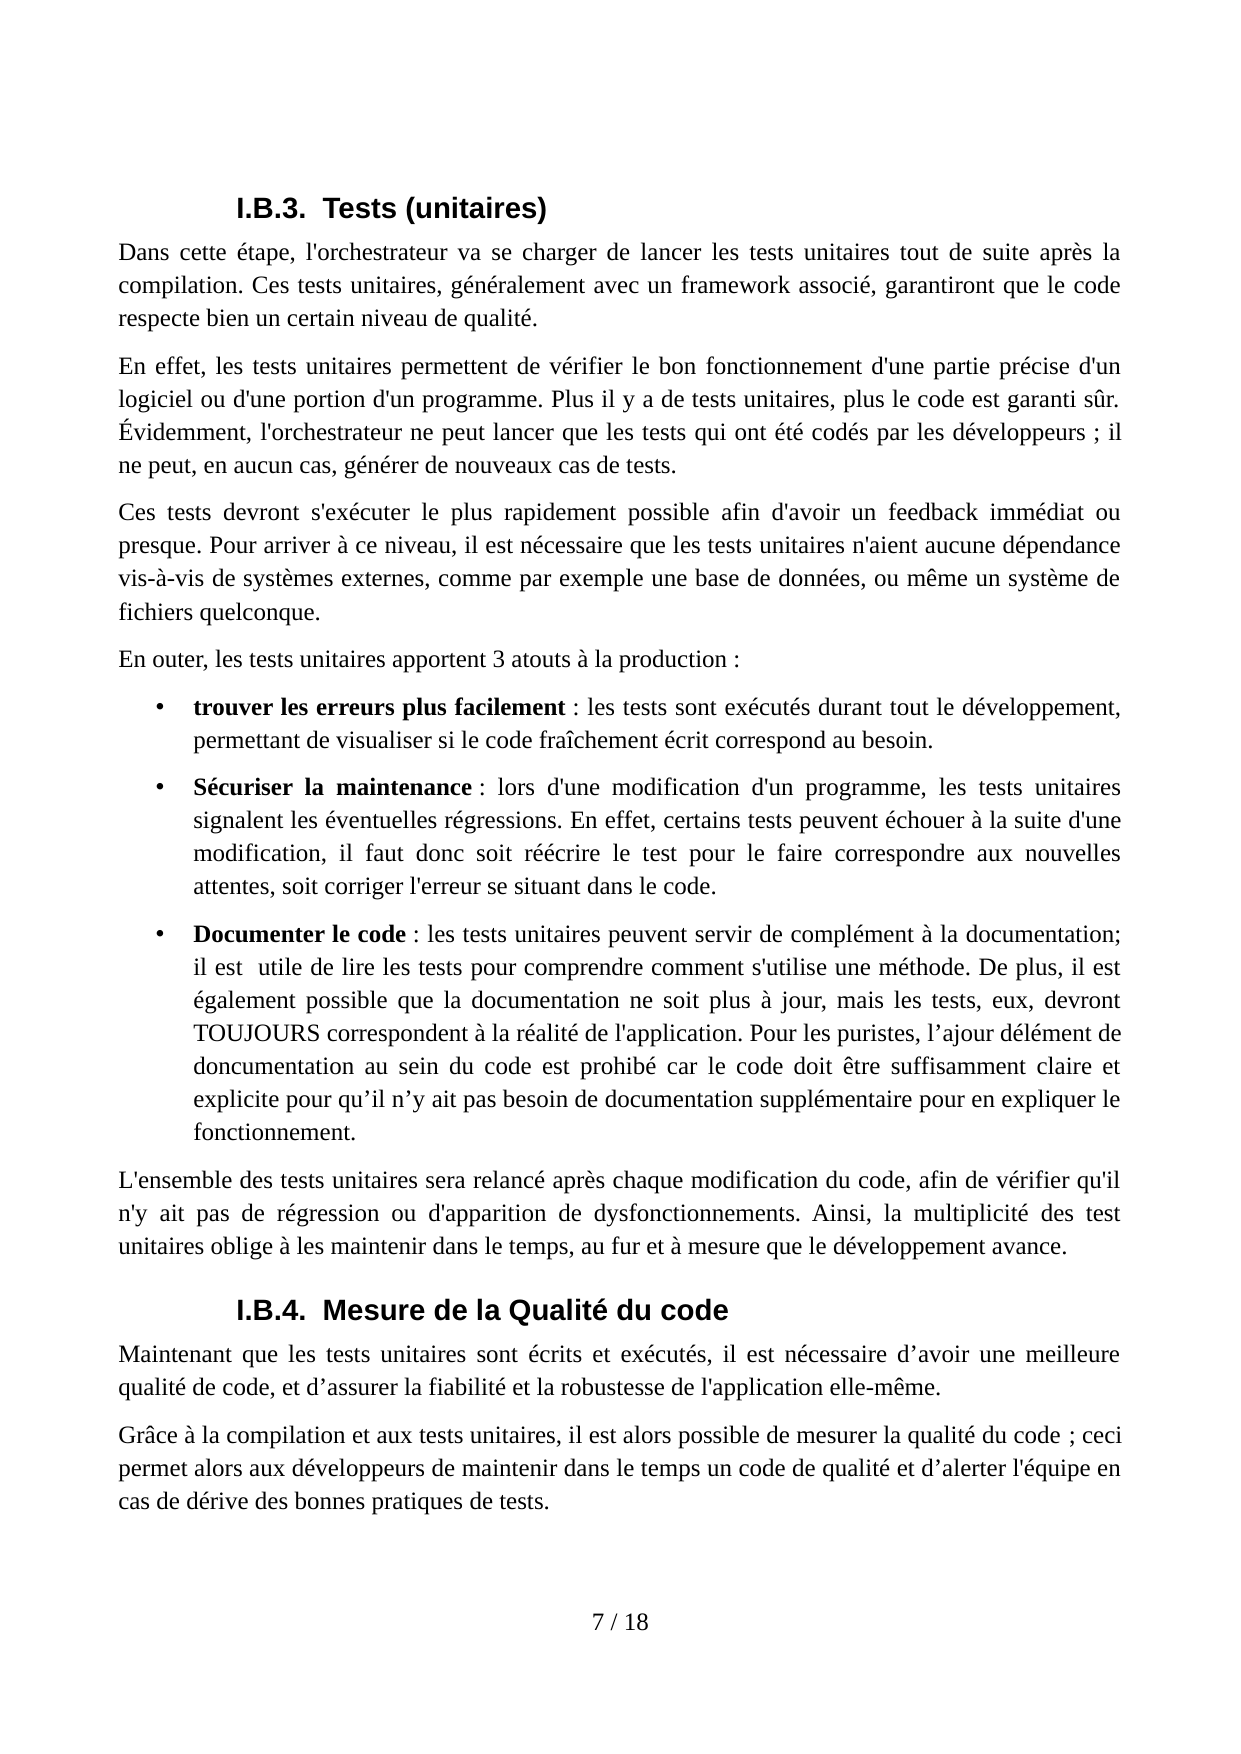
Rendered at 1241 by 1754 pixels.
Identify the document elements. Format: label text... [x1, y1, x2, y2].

text L'ensemble des tests unitaires sera relancé après chaque modification du code, afin de vérifier qu'il n'y ait pas de régression ou d'apparition de dysfonctionnements. Ainsi, la multiplicité des test unitaires oblige à les maintenir dans le temps, au fur et à mesure que le développement avance. [118, 1165, 1122, 1259]
subtitle Mesure de la Qualité du code [118, 1293, 1122, 1327]
text En outer, les tests unitaires apportent 3 atouts à la production : [118, 644, 1122, 673]
text Ces tests devront s'exécuter le plus rapidement possible afin d'avoir un feedback immédiat ou presque. Pour arriver à ce niveau, il est nécessaire que les tests unitaires n'aient aucune dépendance vis-à-vis de systèmes externes, comme par exemple une base de données, ou même un système de fichiers quelconque. [118, 497, 1122, 625]
text Maintenant que les tests unitaires sont écrits et exécutés, il est nécessaire d’avoir une meilleure qualité de code, et d’assurer la fiabilité et la robustesse de l'application elle-même. [118, 1339, 1122, 1401]
text Dans cette étape, l'orchestrateur va se charger de lancer les tests unitaires tout de suite après la compilation. Ces tests unitaires, généralement avec un framework associé, garantiront que le code respecte bien un certain niveau de qualité. [118, 237, 1122, 332]
text Grâce à la compilation et aux tests unitaires, il est alors possible de mesurer la qualité du code ; ceci permet alors aux développeurs de maintenir dans le temps un code de qualité et d’alerter l'équipe en cas de dérive des bonnes pratiques de tests. [118, 1420, 1122, 1515]
list Sécuriser la maintenance : lors d'une modification d'un programme, les tests unitaires signalent les éventuelles régressions. En effet, certains tests peuvent échouer à la suite d'une modification, il faut donc soit réécrire le test pour le faire correspondre aux nouvelles attentes, soit corriger l'erreur se situant dans le code. [156, 772, 1122, 900]
subtitle Tests (unitaires) [118, 191, 1122, 225]
text En effet, les tests unitaires permettent de vérifier le bon fonctionnement d'une partie précise d'un logiciel ou d'une portion d'un programme. Plus il y a de tests unitaires, plus le code est garanti sûr. Évidemment, l'orchestrateur ne peut lancer que les tests qui ont été codés par les développeurs ; il ne peut, en aucun cas, générer de nouveaux cas de tests. [118, 351, 1122, 479]
list Documenter le code : les tests unitaires peuvent servir de complément à la documentation; il est utile de lire les tests pour comprendre comment s'utilise une méthode. De plus, il est également possible que la documentation ne soit plus à jour, mais les tests, eux, devront TOUJOURS correspondent à la réalité de l'application. Pour les puristes, l’ajour délément de doncumentation au sein du code est prohibé car le code doit être suffisamment claire et explicite pour qu’il n’y ait pas besoin de documentation supplémentaire pour en expliquer le fonctionnement. [156, 919, 1122, 1146]
list trouver les erreurs plus facilement : les tests sont exécutés durant tout le développement, permettant de visualiser si le code fraîchement écrit correspond au besoin. [156, 692, 1122, 753]
